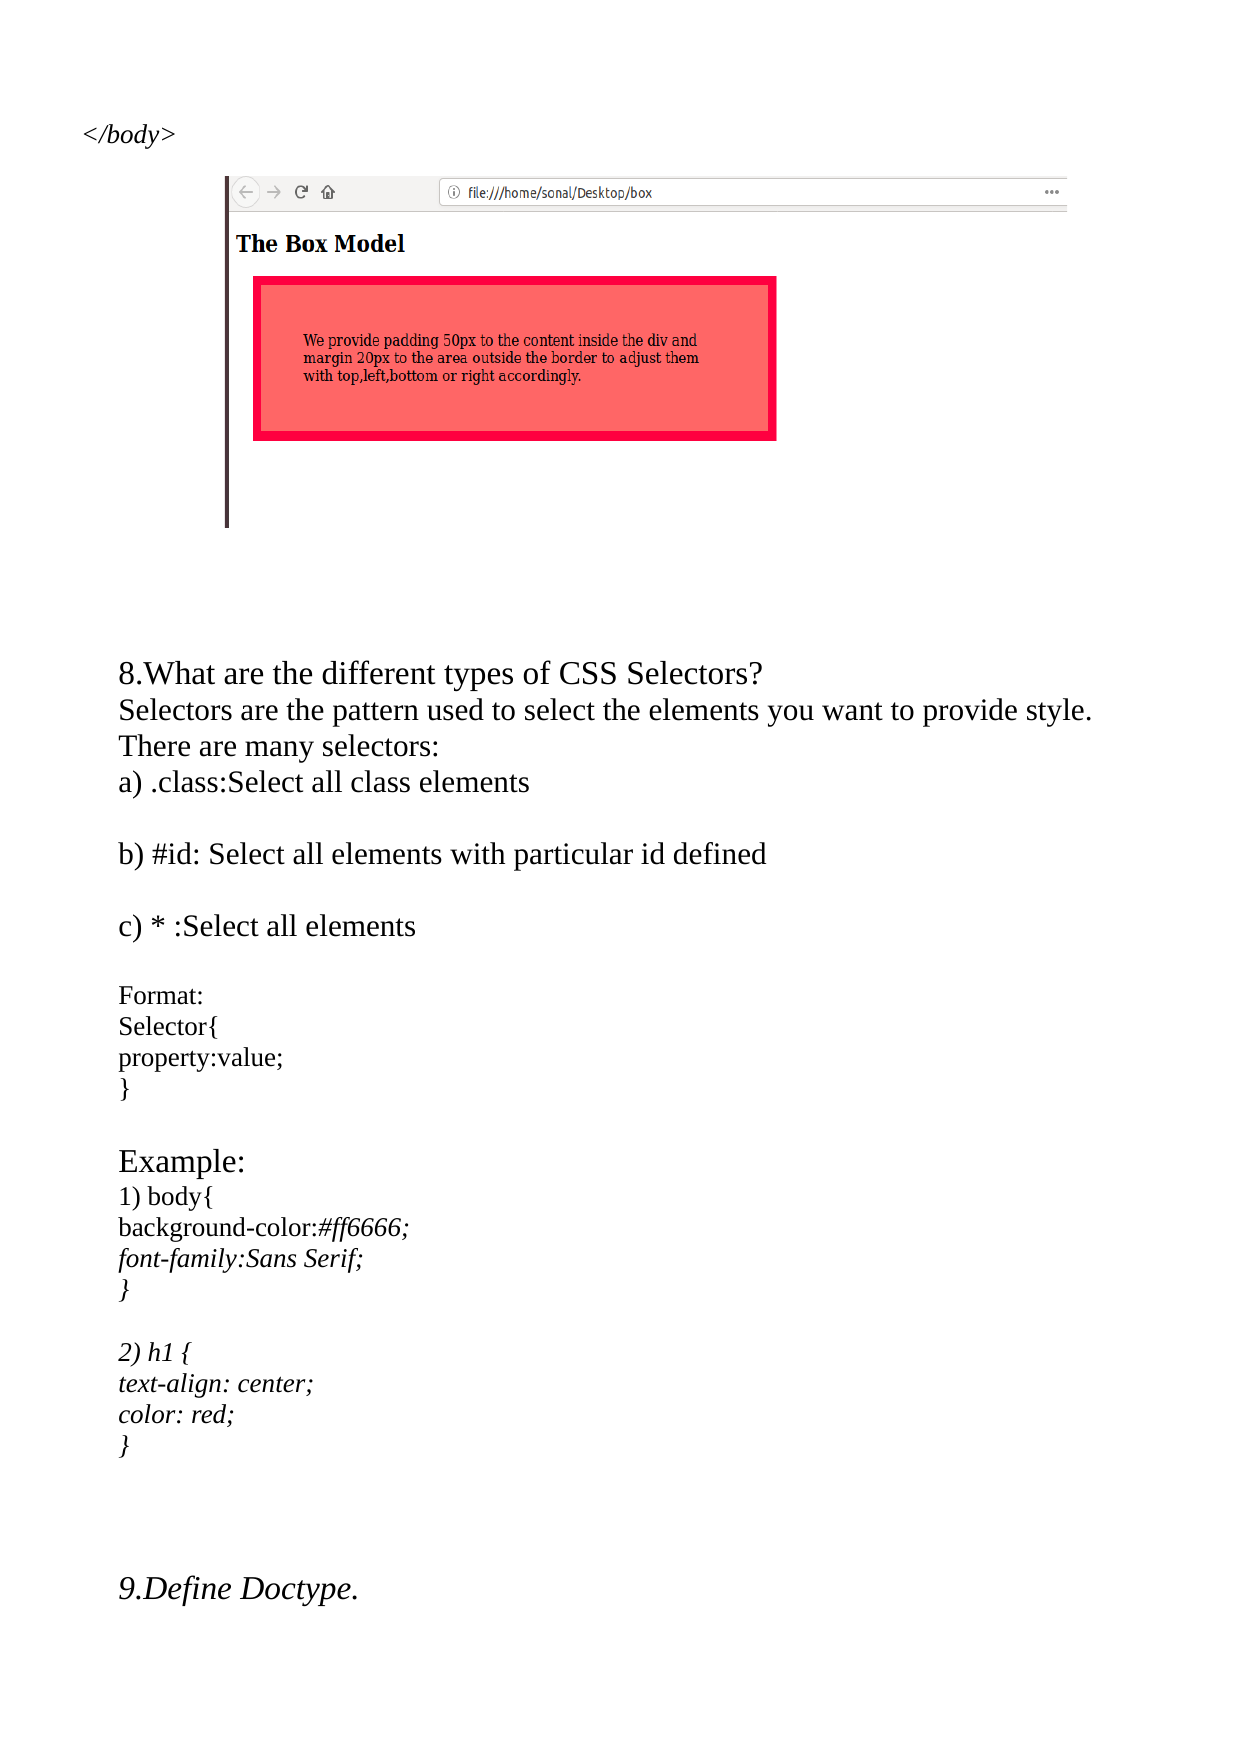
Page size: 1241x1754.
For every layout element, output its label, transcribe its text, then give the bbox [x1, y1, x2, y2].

text There are many selectors: [118, 727, 1122, 763]
text b) #id: Select all elements with particular id defined [118, 835, 1122, 871]
text 9.Define Doctype. [118, 1568, 1122, 1606]
text 8.What are the different types of CSS Selectors? [118, 653, 1122, 691]
text property:value; [118, 1041, 1122, 1072]
list </body> [81, 118, 1122, 149]
text Format: [118, 979, 1122, 1010]
text } [118, 1273, 1122, 1304]
text Example: [118, 1142, 1122, 1180]
text 1) body{ [118, 1180, 1122, 1211]
text a) .class:Select all class elements [118, 763, 1122, 799]
text font-family:Sans Serif; [118, 1242, 1122, 1273]
text Selectors are the pattern used to select the elements you want to provide style. [118, 691, 1122, 727]
picture [224, 176, 1068, 528]
text } [118, 1072, 1122, 1103]
text Selector{ [118, 1010, 1122, 1041]
text c) * :Select all elements [118, 907, 1122, 943]
text background-color:#ff6666; [118, 1211, 1122, 1242]
text 2) h1 { text-align: center; color: red; } [118, 1336, 1122, 1460]
